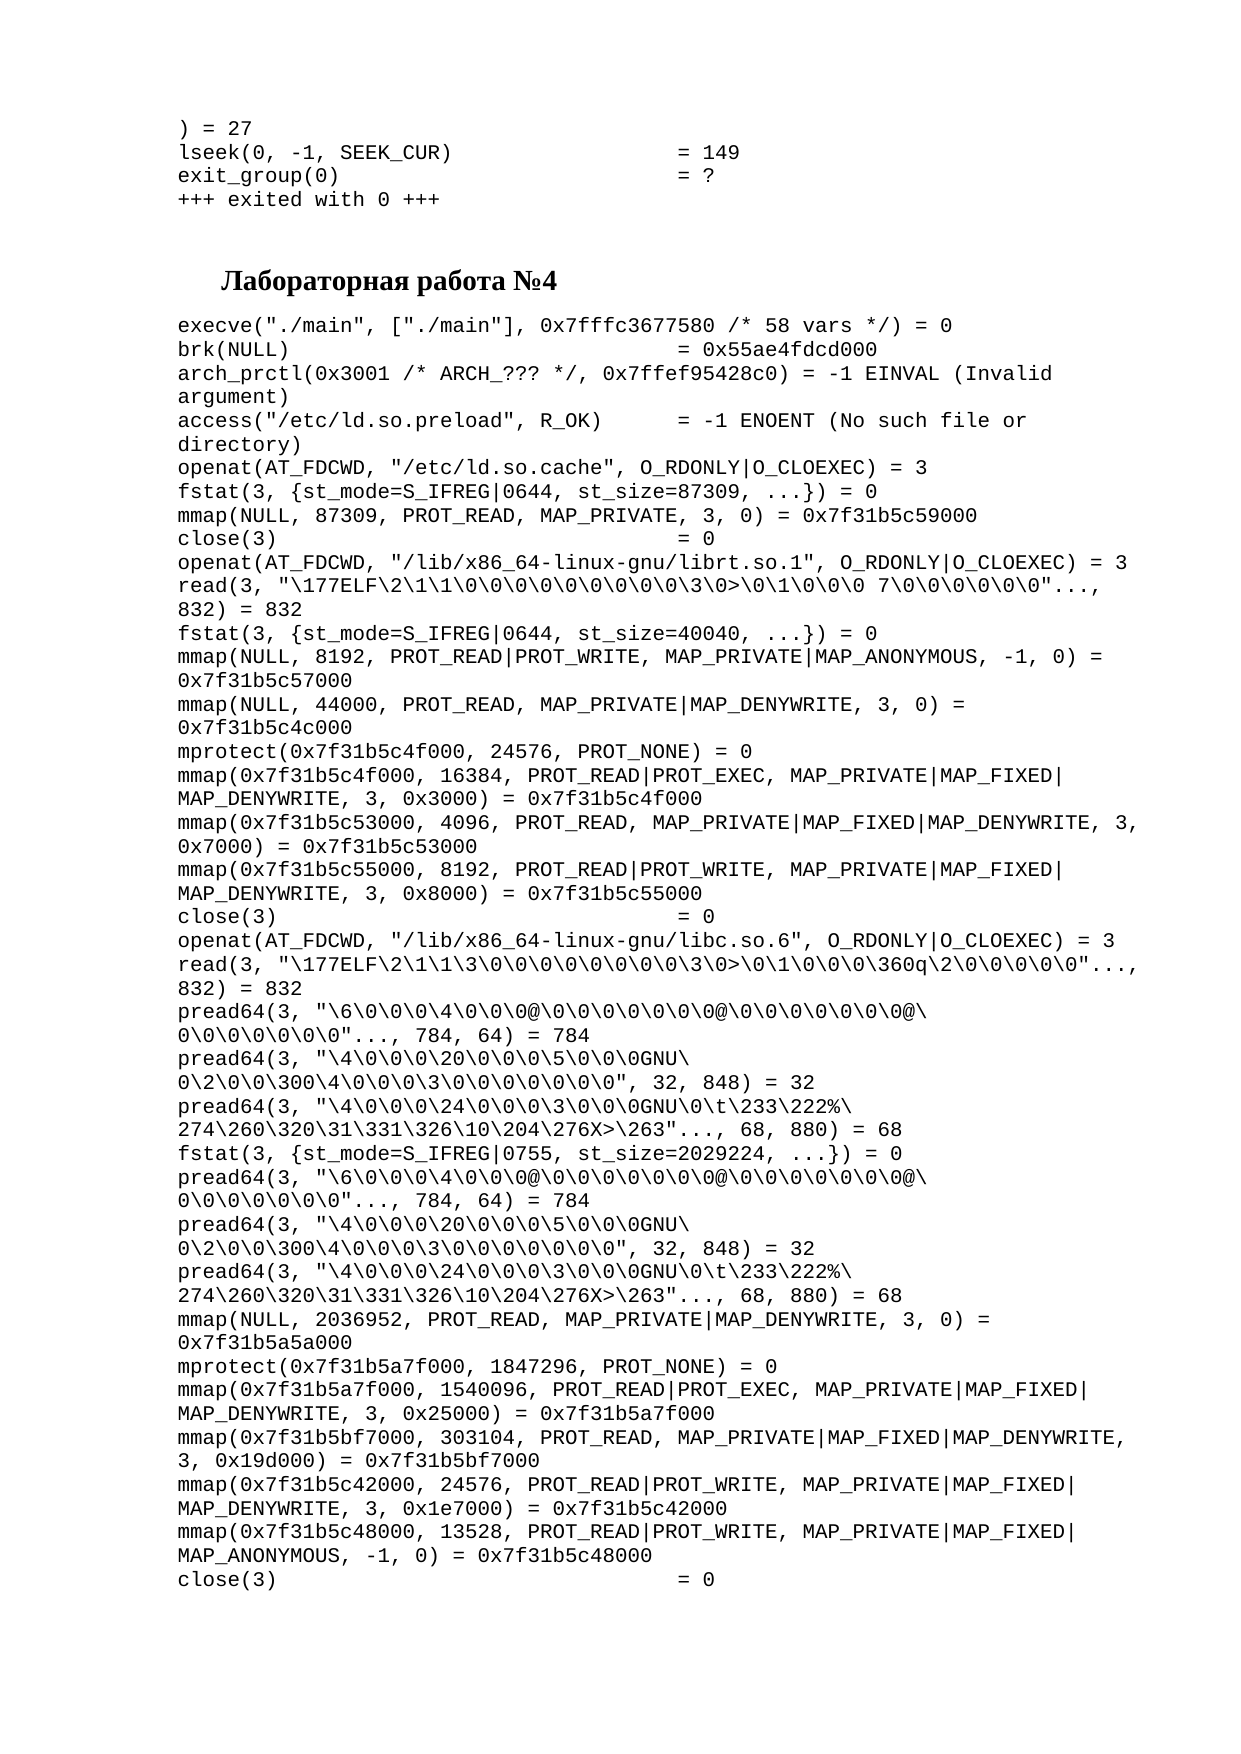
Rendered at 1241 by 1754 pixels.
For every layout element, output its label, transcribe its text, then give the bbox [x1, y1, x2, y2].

text mmap(0x7f31b5a7f000, 1540096, PROT_READ|PROT_EXEC, MAP_PRIVATE|MAP_FIXED|MAP_DENYWRITE, 3, 0x25000) = 0x7f31b5a7f000 [177, 1379, 1152, 1427]
text mmap(0x7f31b5c53000, 4096, PROT_READ, MAP_PRIVATE|MAP_FIXED|MAP_DENYWRITE, 3, 0x7000) = 0x7f31b5c53000 [177, 812, 1152, 859]
text mmap(NULL, 44000, PROT_READ, MAP_PRIVATE|MAP_DENYWRITE, 3, 0) = 0x7f31b5c4c000 [177, 694, 1152, 741]
text pread64(3, "\4\0\0\0\20\0\0\0\5\0\0\0GNU\0\2\0\0\300\4\0\0\0\3\0\0\0\0\0\0\0", 32, 848) = 32 [177, 1214, 1152, 1261]
text pread64(3, "\6\0\0\0\4\0\0\0@\0\0\0\0\0\0\0@\0\0\0\0\0\0\0@\0\0\0\0\0\0\0"..., 784, 64) = 784 [177, 1167, 1152, 1214]
text exit_group(0) = ? [177, 165, 1152, 189]
text mprotect(0x7f31b5c4f000, 24576, PROT_NONE) = 0 [177, 741, 1152, 765]
text ) = 27 [177, 118, 1152, 142]
text mmap(0x7f31b5c42000, 24576, PROT_READ|PROT_WRITE, MAP_PRIVATE|MAP_FIXED|MAP_DENYWRITE, 3, 0x1e7000) = 0x7f31b5c42000 [177, 1474, 1152, 1521]
text brk(NULL) = 0x55ae4fdcd000 [177, 339, 1152, 363]
text read(3, "\177ELF\2\1\1\0\0\0\0\0\0\0\0\0\3\0>\0\1\0\0\0 7\0\0\0\0\0\0"..., 832) = 832 [177, 576, 1152, 623]
text arch_prctl(0x3001 /* ARCH_??? */, 0x7ffef95428c0) = -1 EINVAL (Invalid argument) [177, 363, 1152, 410]
text pread64(3, "\4\0\0\0\20\0\0\0\5\0\0\0GNU\0\2\0\0\300\4\0\0\0\3\0\0\0\0\0\0\0", 32, 848) = 32 [177, 1048, 1152, 1096]
text lseek(0, -1, SEEK_CUR) = 149 [177, 142, 1152, 165]
text pread64(3, "\6\0\0\0\4\0\0\0@\0\0\0\0\0\0\0@\0\0\0\0\0\0\0@\0\0\0\0\0\0\0"..., 784, 64) = 784 [177, 1001, 1152, 1048]
text mmap(NULL, 8192, PROT_READ|PROT_WRITE, MAP_PRIVATE|MAP_ANONYMOUS, -1, 0) = 0x7f31b5c57000 [177, 646, 1152, 694]
text openat(AT_FDCWD, "/lib/x86_64-linux-gnu/librt.so.1", O_RDONLY|O_CLOEXEC) = 3 [177, 552, 1152, 576]
text fstat(3, {st_mode=S_IFREG|0755, st_size=2029224, ...}) = 0 [177, 1143, 1152, 1167]
text access("/etc/ld.so.preload", R_OK) = -1 ENOENT (No such file or directory) [177, 410, 1152, 457]
text read(3, "\177ELF\2\1\1\3\0\0\0\0\0\0\0\0\3\0>\0\1\0\0\0\360q\2\0\0\0\0\0"..., 832) = 832 [177, 954, 1152, 1001]
text pread64(3, "\4\0\0\0\24\0\0\0\3\0\0\0GNU\0\t\233\222%\274\260\320\31\331\326\10\204\276X>\263"..., 68, 880) = 68 [177, 1261, 1152, 1308]
text close(3) = 0 [177, 907, 1152, 930]
text mmap(NULL, 87309, PROT_READ, MAP_PRIVATE, 3, 0) = 0x7f31b5c59000 [177, 504, 1152, 528]
text mmap(0x7f31b5c55000, 8192, PROT_READ|PROT_WRITE, MAP_PRIVATE|MAP_FIXED|MAP_DENYWRITE, 3, 0x8000) = 0x7f31b5c55000 [177, 859, 1152, 907]
text openat(AT_FDCWD, "/etc/ld.so.cache", O_RDONLY|O_CLOEXEC) = 3 [177, 457, 1152, 481]
text +++ exited with 0 +++ [177, 189, 1152, 213]
text pread64(3, "\4\0\0\0\24\0\0\0\3\0\0\0GNU\0\t\233\222%\274\260\320\31\331\326\10\204\276X>\263"..., 68, 880) = 68 [177, 1096, 1152, 1143]
text close(3) = 0 [177, 528, 1152, 552]
text execve("./main", ["./main"], 0x7fffc3677580 /* 58 vars */) = 0 [177, 315, 1152, 339]
text fstat(3, {st_mode=S_IFREG|0644, st_size=40040, ...}) = 0 [177, 623, 1152, 646]
text mmap(0x7f31b5c48000, 13528, PROT_READ|PROT_WRITE, MAP_PRIVATE|MAP_FIXED|MAP_ANONYMOUS, -1, 0) = 0x7f31b5c48000 [177, 1521, 1152, 1569]
text mmap(0x7f31b5c4f000, 16384, PROT_READ|PROT_EXEC, MAP_PRIVATE|MAP_FIXED|MAP_DENYWRITE, 3, 0x3000) = 0x7f31b5c4f000 [177, 765, 1152, 812]
text mprotect(0x7f31b5a7f000, 1847296, PROT_NONE) = 0 [177, 1356, 1152, 1379]
text mmap(0x7f31b5bf7000, 303104, PROT_READ, MAP_PRIVATE|MAP_FIXED|MAP_DENYWRITE, 3, 0x19d000) = 0x7f31b5bf7000 [177, 1427, 1152, 1474]
text close(3) = 0 [177, 1569, 1152, 1592]
text openat(AT_FDCWD, "/lib/x86_64-linux-gnu/libc.so.6", O_RDONLY|O_CLOEXEC) = 3 [177, 930, 1152, 954]
text fstat(3, {st_mode=S_IFREG|0644, st_size=87309, ...}) = 0 [177, 481, 1152, 504]
text Лабораторная работа №4 [177, 263, 1152, 296]
text mmap(NULL, 2036952, PROT_READ, MAP_PRIVATE|MAP_DENYWRITE, 3, 0) = 0x7f31b5a5a000 [177, 1308, 1152, 1356]
